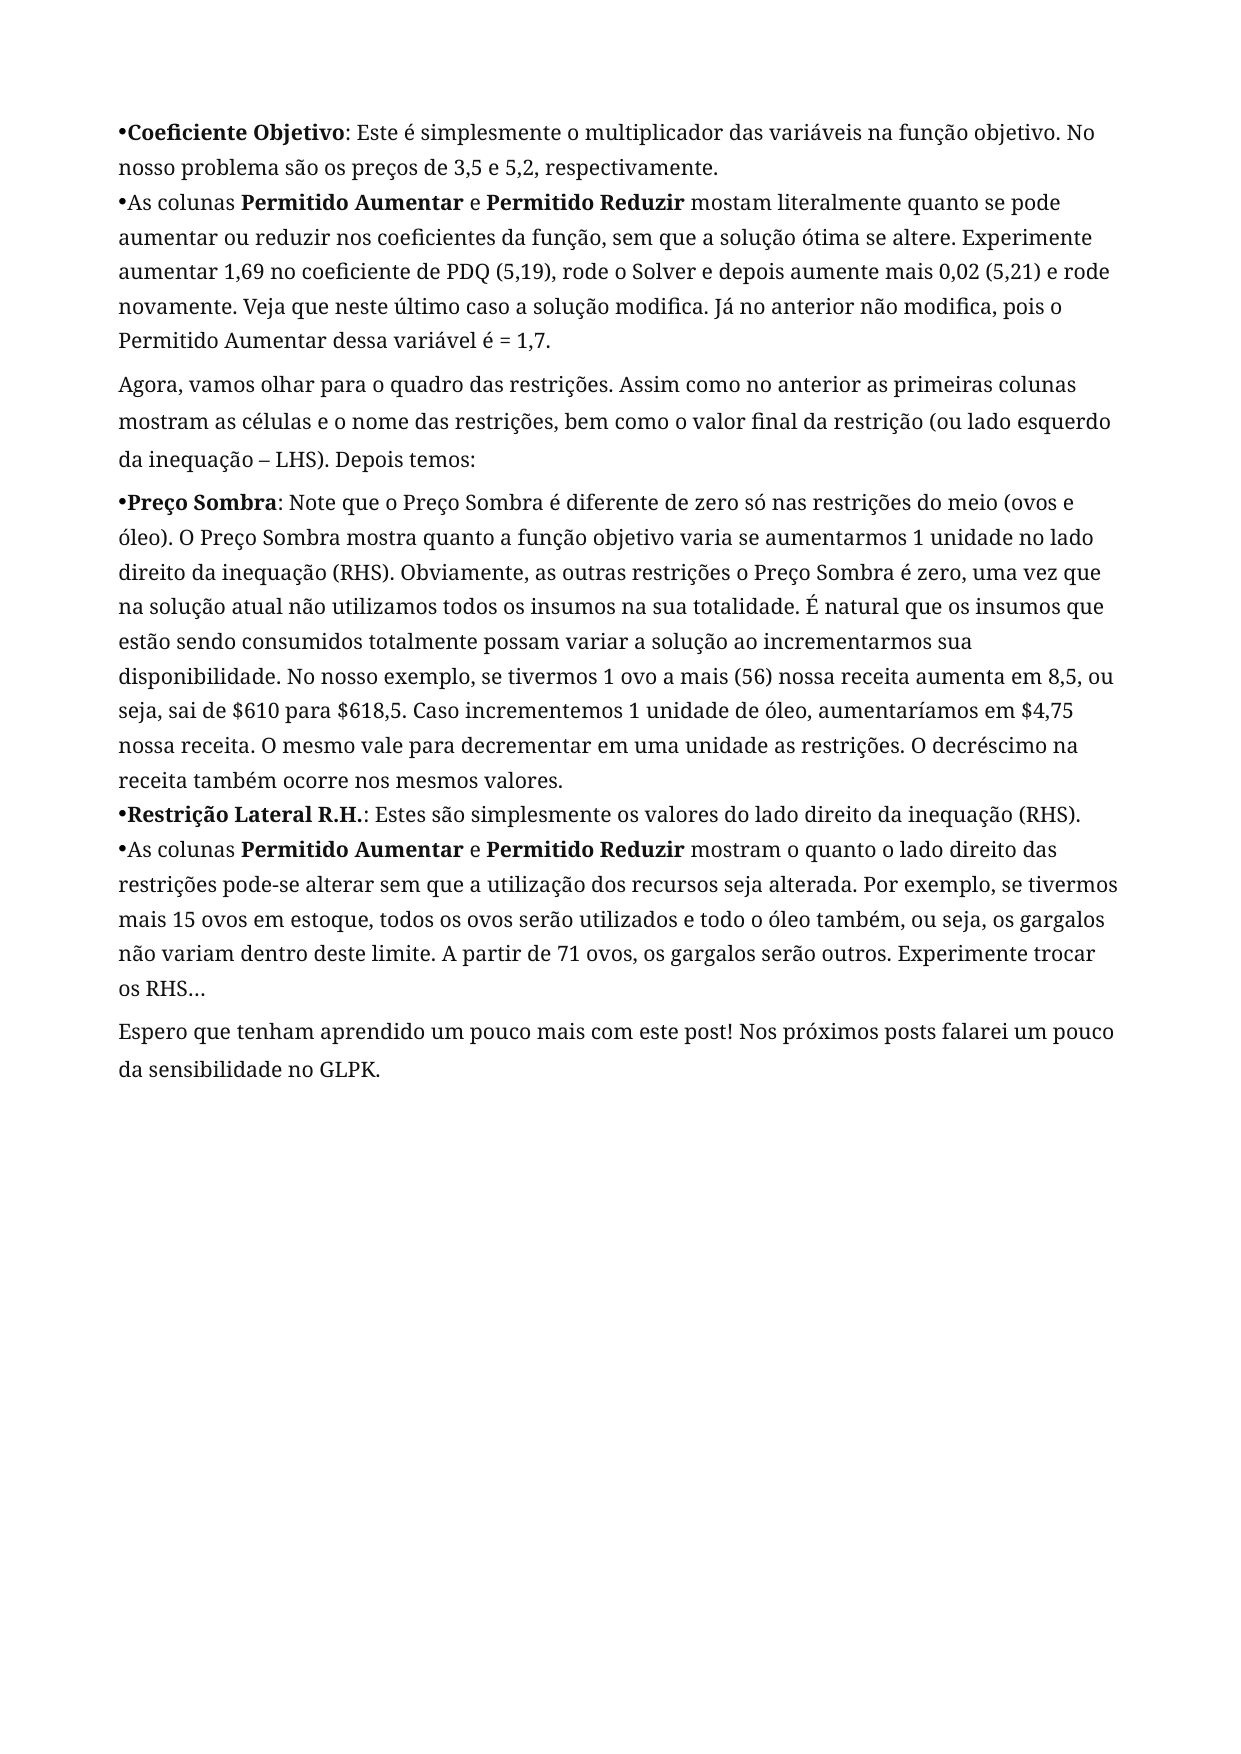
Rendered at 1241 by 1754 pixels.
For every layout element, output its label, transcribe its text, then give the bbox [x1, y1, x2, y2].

list As colunas Permitido Aumentar e Permitido Reduzir mostam literalmente quanto se pode aumentar ou reduzir nos coeficientes da função, sem que a solução ótima se altere. Experimente aumentar 1,69 no coeficiente de PDQ (5,19), rode o Solver e depois aumente mais 0,02 (5,21) e rode novamente. Veja que neste último caso a solução modifica. Já no anterior não modifica, pois o Permitido Aumentar dessa variável é = 1,7. [118, 187, 1122, 355]
list Preço Sombra: Note que o Preço Sombra é diferente de zero só nas restrições do meio (ovos e óleo). O Preço Sombra mostra quanto a função objetivo varia se aumentarmos 1 unidade no lado direito da inequação (RHS). Obviamente, as outras restrições o Preço Sombra é zero, uma vez que na solução atual não utilizamos todos os insumos na sua totalidade. É natural que os insumos que estão sendo consumidos totalmente possam variar a solução ao incrementarmos sua disponibilidade. No nosso exemplo, se tivermos 1 ovo a mais (56) nossa receita aumenta em 8,5, ou seja, sai de $610 para $618,5. Caso incrementemos 1 unidade de óleo, aumentaríamos em $4,75 nossa receita. O mesmo vale para decrementar em uma unidade as restrições. O decréscimo na receita também ocorre nos mesmos valores. [118, 488, 1122, 794]
text Agora, vamos olhar para o quadro das restrições. Assim como no anterior as primeiras colunas mostram as células e o nome das restrições, bem como o valor final da restrição (ou lado esquerdo da inequação – LHS). Depois temos: [118, 361, 1122, 473]
list Restrição Lateral R.H.: Estes são simplesmente os valores do lado direito da inequação (RHS). [118, 800, 1122, 829]
list Coeficiente Objetivo: Este é simplesmente o multiplicador das variáveis na função objetivo. No nosso problema são os preços de 3,5 e 5,2, respectivamente. [118, 118, 1122, 182]
text Espero que tenham aprendido um pouco mais com este post! Nos próximos posts falarei um pouco da sensibilidade no GLPK. [118, 1008, 1122, 1083]
list As colunas Permitido Aumentar e Permitido Reduzir mostram o quanto o lado direito das restrições pode-se alterar sem que a utilização dos recursos seja alterada. Por exemplo, se tivermos mais 15 ovos em estoque, todos os ovos serão utilizados e todo o óleo também, ou seja, os gargalos não variam dentro deste limite. A partir de 71 ovos, os gargalos serão outros. Experimente trocar os RHS… [118, 835, 1122, 1003]
